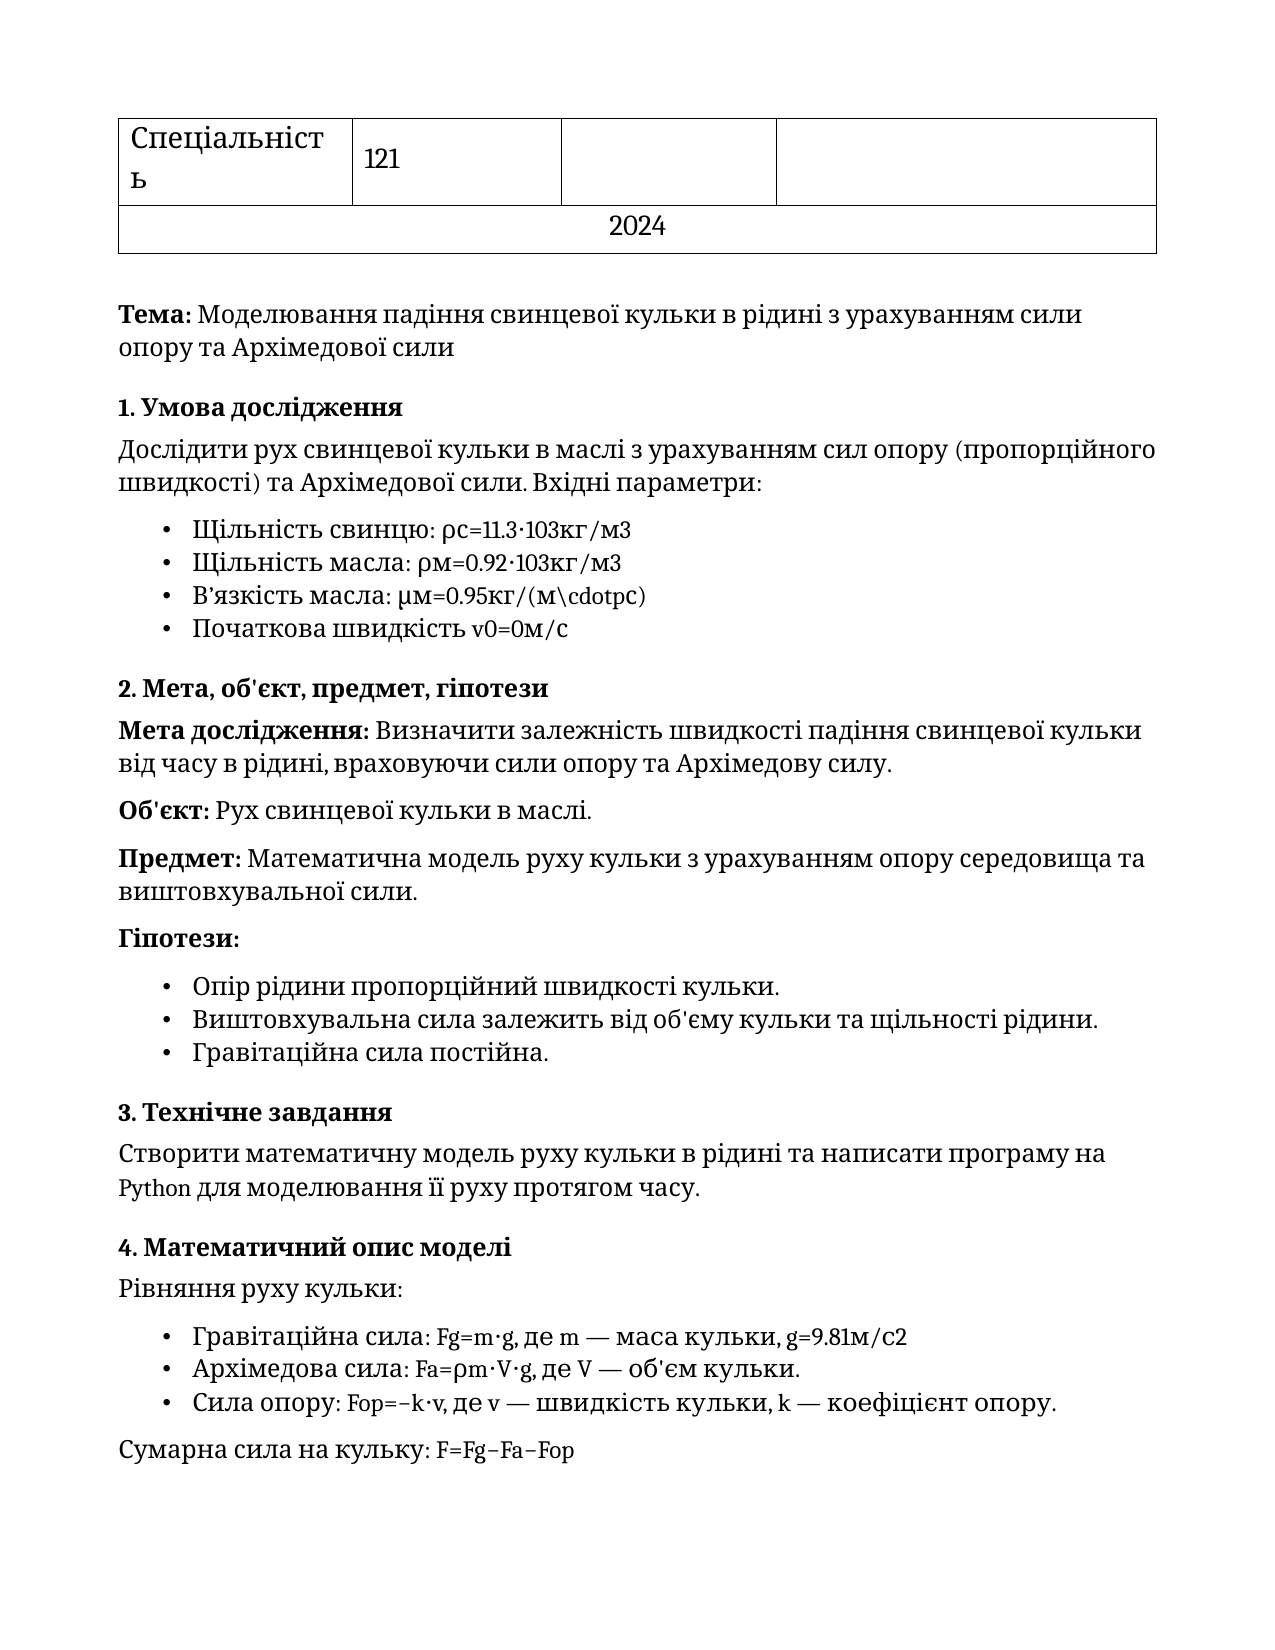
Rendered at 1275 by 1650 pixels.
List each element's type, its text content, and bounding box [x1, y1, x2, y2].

subtitle 2. Мета, об'єкт, предмет, гіпотези [118, 675, 1157, 704]
table_cell Спеціальність [119, 119, 352, 205]
list Гравітаційна сила: Fg​=m⋅g, де m — маса кульки, g=9.81м/с2 [162, 1322, 1157, 1351]
text Рівняння руху кульки: [118, 1275, 1157, 1303]
text Дослідити рух свинцевої кульки в маслі з урахуванням сил опору (пропорційного швидкості) та Архімедової сили. Вхідні параметри: [118, 436, 1157, 497]
text Сумарна сила на кульку: F=Fg​−Fa​−Fop​ [118, 1436, 1157, 1465]
table_cell [777, 119, 1156, 205]
text Предмет: Математична модель руху кульки з урахуванням опору середовища та виштовхувальної сили. [118, 845, 1157, 907]
list Архімедова сила: Fa​=ρm​⋅V⋅g, де V — об'єм кульки. [162, 1355, 1157, 1384]
subtitle 3. Технічне завдання [118, 1099, 1157, 1128]
subtitle 1. Умова дослідження [118, 394, 1157, 423]
table_cell [562, 119, 776, 205]
text Створити математичну модель руху кульки в рідині та написати програму на Python для моделювання її руху протягом часу. [118, 1140, 1157, 1202]
table_cell 2024 [119, 206, 1156, 252]
text Тема: Моделювання падіння свинцевої кульки в рідині з урахуванням сили опору та Архімедової сили [118, 301, 1157, 363]
text Гіпотези: [118, 925, 1157, 954]
list Виштовхувальна сила залежить від об'єму кульки та щільності рідини. [162, 1006, 1157, 1035]
subtitle 4. Математичний опис моделі [118, 1233, 1157, 1262]
list Щільність свинцю: ρс​=11.3⋅103кг/м3 [162, 516, 1157, 545]
list Гравітаційна сила постійна. [162, 1039, 1157, 1068]
table_cell 121 [353, 119, 561, 205]
list Опір рідини пропорційний швидкості кульки. [162, 973, 1157, 1002]
text Об'єкт: Рух свинцевої кульки в маслі. [118, 797, 1157, 826]
list Щільність масла: ρм​=0.92⋅103кг/м3 [162, 549, 1157, 578]
list В’язкість масла: μм​=0.95кг/(м\cdotpс) [162, 582, 1157, 611]
list Початкова швидкість v0​=0м/с [162, 615, 1157, 644]
text Мета дослідження: Визначити залежність швидкості падіння свинцевої кульки від часу в рідині, враховуючи сили опору та Архімедову силу. [118, 717, 1157, 778]
list Сила опору: Fop​=−k⋅v, де v — швидкість кульки, k — коефіцієнт опору. [162, 1388, 1157, 1417]
